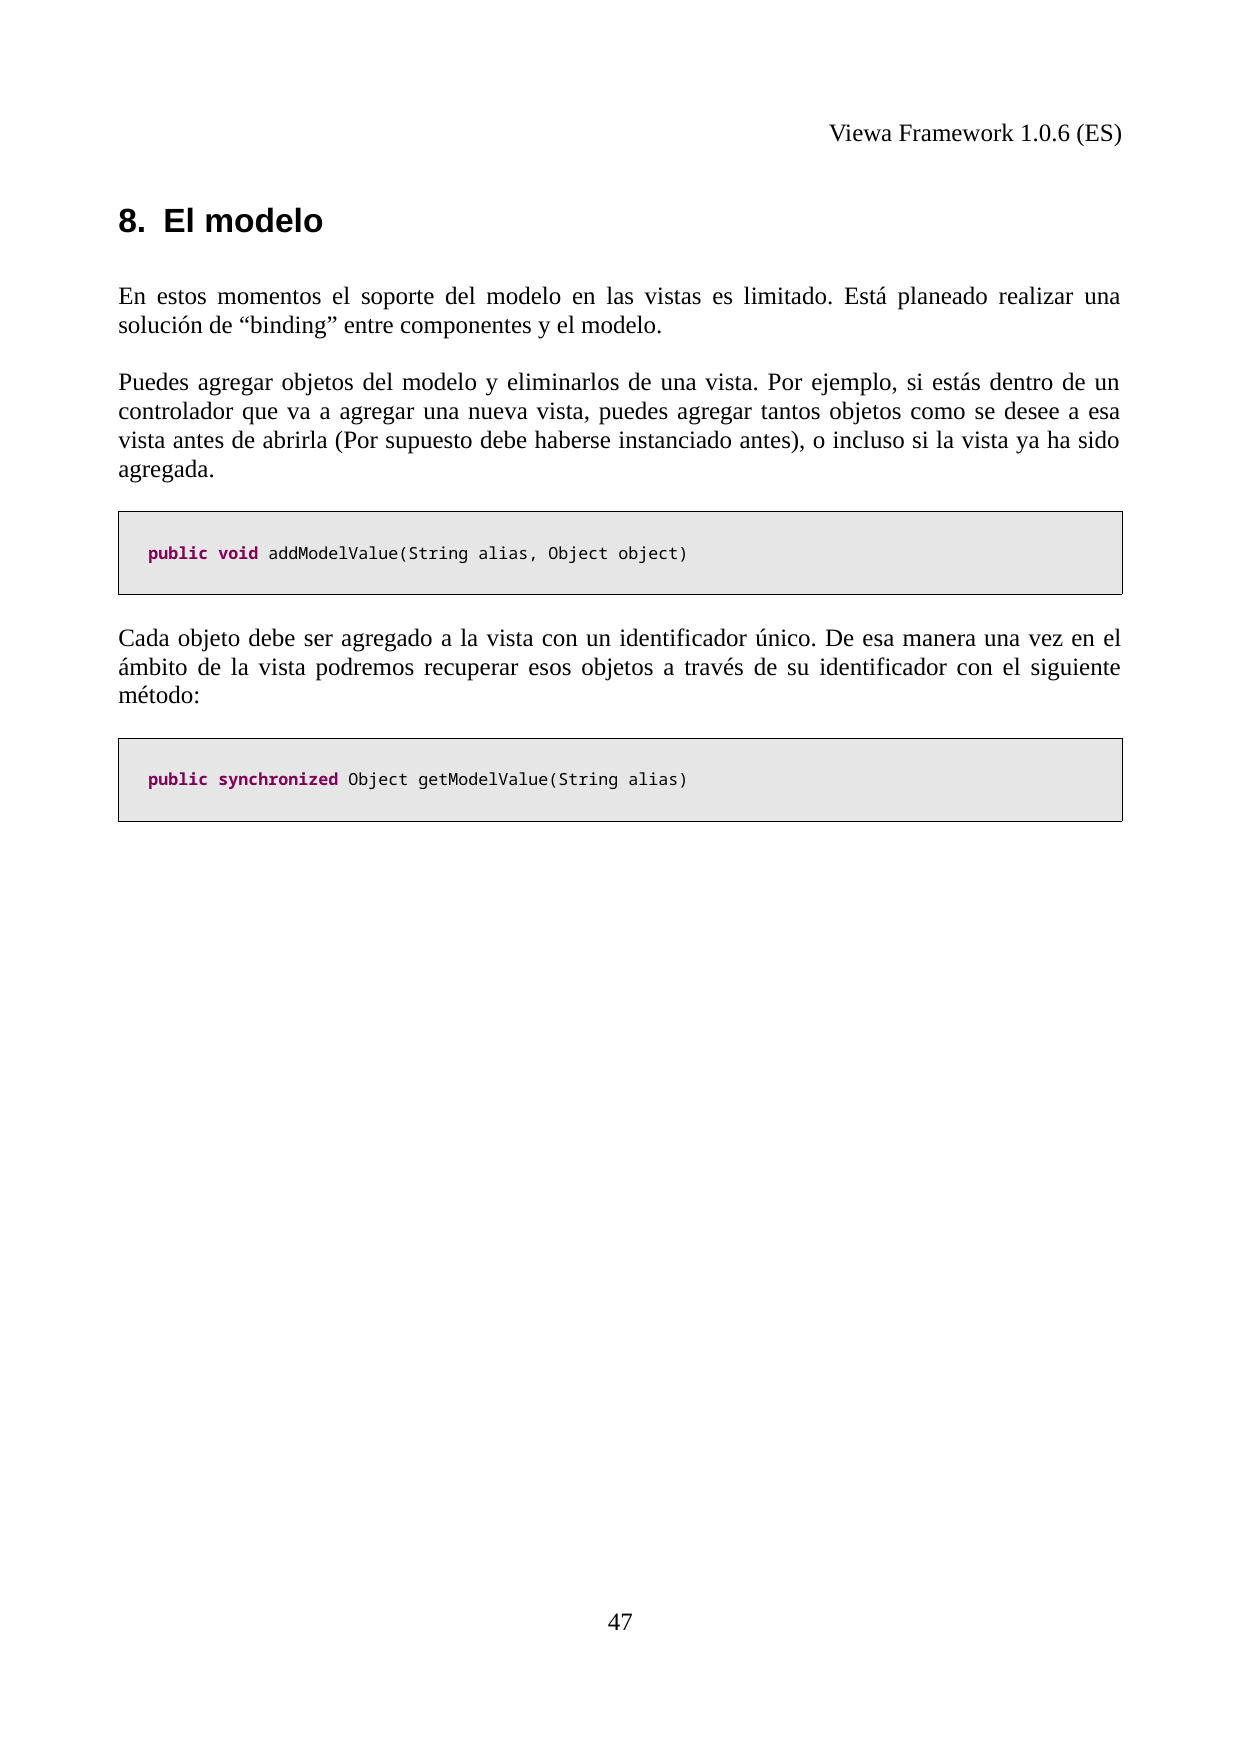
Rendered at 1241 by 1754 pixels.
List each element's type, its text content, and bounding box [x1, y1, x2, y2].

text Cada objeto debe ser agregado a la vista con un identificador único. De esa manera una vez en el ámbito de la vista podremos recuperar esos objetos a través de su identificador con el siguiente método: [118, 623, 1122, 709]
subtitle El modelo [118, 201, 1122, 240]
text En estos momentos el soporte del modelo en las vistas es limitado. Está planeado realizar una solución de “binding” entre componentes y el modelo. [118, 281, 1122, 339]
text Puedes agregar objetos del modelo y eliminarlos de una vista. Por ejemplo, si estás dentro de un controlador que va a agregar una nueva vista, puedes agregar tantos objetos como se desee a esa vista antes de abrirla (Por supuesto debe haberse instanciado antes), o incluso si la vista ya ha sido agregada. [118, 367, 1122, 482]
table_header public void addModelValue(String alias, Object object) [119, 512, 1122, 594]
table_header public synchronized Object getModelValue(String alias) [119, 739, 1122, 821]
